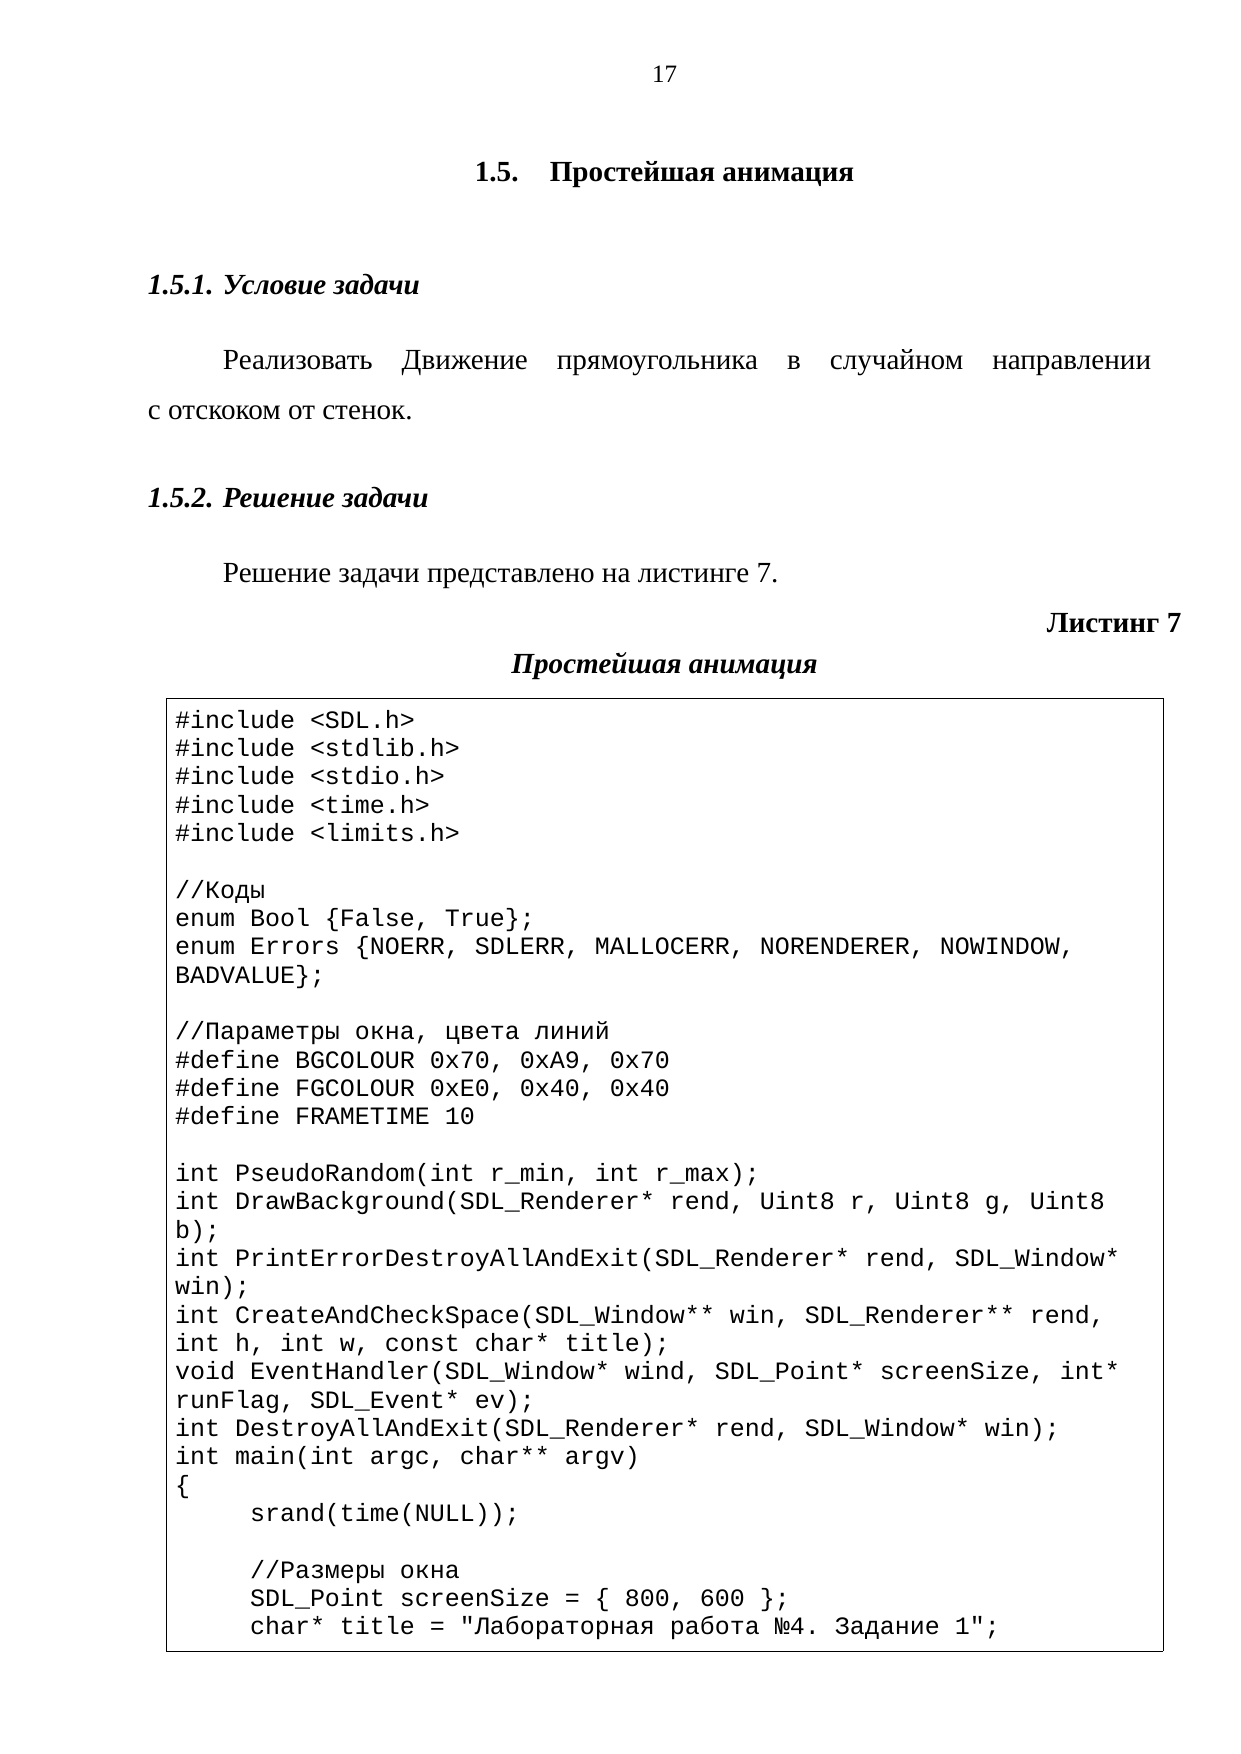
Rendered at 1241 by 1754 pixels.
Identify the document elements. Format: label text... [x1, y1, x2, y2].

text Решение задачи представлено на листинге 7. [148, 555, 1181, 588]
text #include <SDL.h> #include <stdlib.h> #include <stdio.h> #include <time.h> #include <limits.h> //Коды enum Bool {False, True}; enum Errors {NOERR, SDLERR, MALLOCERR, NORENDERER, NOWINDOW, BADVALUE}; //Параметры окна, цвета линий #define BGCOLOUR 0x70, 0xA9, 0x70 #define FGCOLOUR 0xE0, 0x40, 0x40 #define FRAMETIME 10 int PseudoRandom(int r_min, int r_max); int DrawBackground(SDL_Renderer* rend, Uint8 r, Uint8 g, Uint8 b); int PrintErrorDestroyAllAndExit(SDL_Renderer* rend, SDL_Window* win); int CreateAndCheckSpace(SDL_Window** win, SDL_Renderer** rend, int h, int w, const char* title); void EventHandler(SDL_Window* wind, SDL_Point* screenSize, int* runFlag, SDL_Event* ev); int DestroyAllAndExit(SDL_Renderer* rend, SDL_Window* win); int main(int argc, char** argv) { srand(time(NULL)); //Размеры окна SDL_Point screenSize = { 800, 600 }; char* title = "Лабораторная работа №4. Задание 1"; [175, 707, 1154, 1642]
subtitle Решение задачи [148, 480, 1181, 513]
text Простейшая анимация [148, 646, 1181, 679]
subtitle Условие задачи [148, 267, 1181, 300]
text Листинг 7 [148, 605, 1181, 639]
text Реализовать Движение прямоугольника в случайном направлении с отскоком от стенок. [148, 342, 1181, 426]
subtitle Простейшая анимация [148, 154, 1181, 188]
